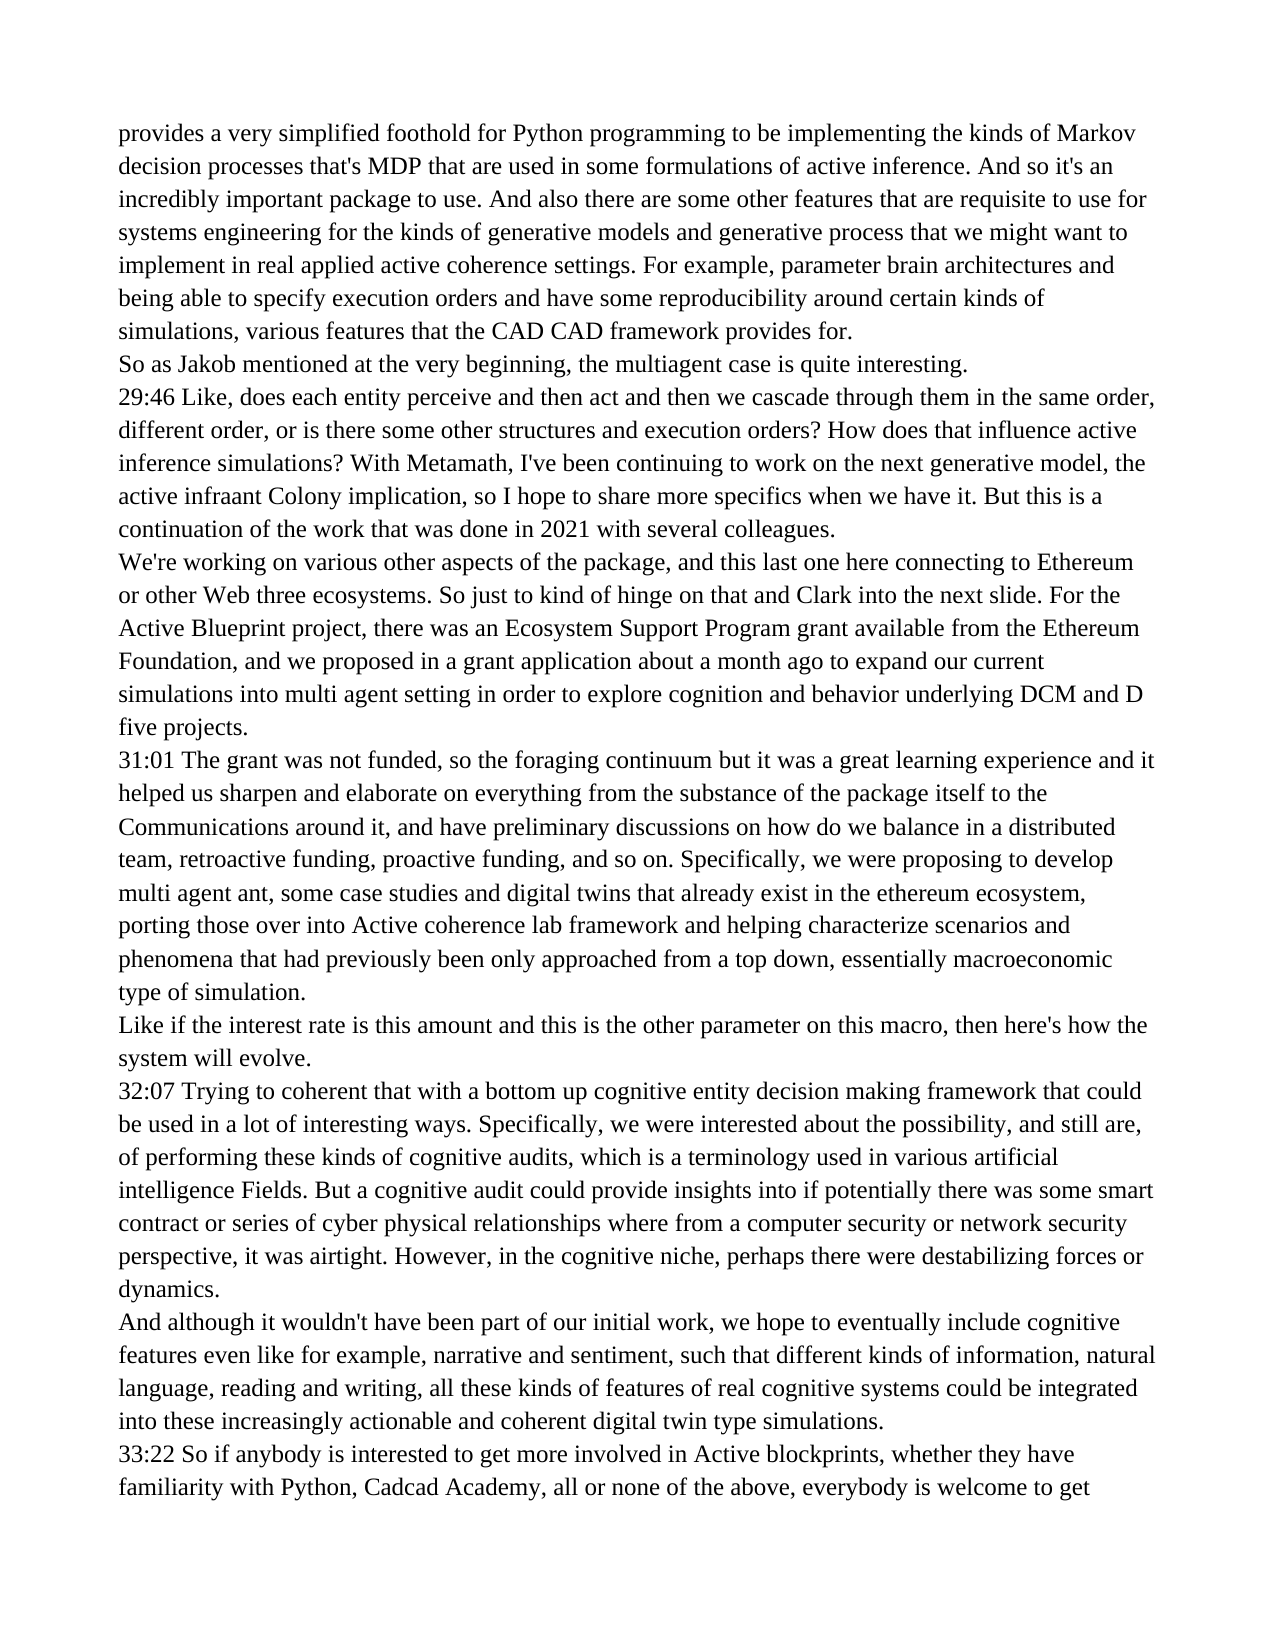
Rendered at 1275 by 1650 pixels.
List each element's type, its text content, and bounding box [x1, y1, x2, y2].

text 33:22 So if anybody is interested to get more involved in Active blockprints, whether they have familiarity with Python, Cadcad Academy, all or none of the above, everybody is welcome to get [118, 1439, 1157, 1501]
text So as Jakob mentioned at the very beginning, the multiagent case is quite interesting. [118, 349, 1157, 378]
text Like if the interest rate is this amount and this is the other parameter on this macro, then here's how the system will evolve. [118, 1010, 1157, 1071]
text 32:07 Trying to coherent that with a bottom up cognitive entity decision making framework that could be used in a lot of interesting ways. Specifically, we were interested about the possibility, and still are, of performing these kinds of cognitive audits, which is a terminology used in various artificial intelligence Fields. But a cognitive audit could provide insights into if potentially there was some smart contract or series of cyber physical relationships where from a computer security or network security perspective, it was airtight. However, in the cognitive niche, perhaps there were destabilizing forces or dynamics. [118, 1076, 1157, 1303]
text provides a very simplified foothold for Python programming to be implementing the kinds of Markov decision processes that's MDP that are used in some formulations of active inference. And so it's an incredibly important package to use. And also there are some other features that are requisite to use for systems engineering for the kinds of generative models and generative process that we might want to implement in real applied active coherence settings. For example, parameter brain architectures and being able to specify execution orders and have some reproducibility around certain kinds of simulations, various features that the CAD CAD framework provides for. [118, 118, 1157, 345]
text 31:01 The grant was not funded, so the foraging continuum but it was a great learning experience and it helped us sharpen and elaborate on everything from the substance of the package itself to the Communications around it, and have preliminary discussions on how do we balance in a distributed team, retroactive funding, proactive funding, and so on. Specifically, we were proposing to develop multi agent ant, some case studies and digital twins that already exist in the ethereum ecosystem, porting those over into Active coherence lab framework and helping characterize scenarios and phenomena that had previously been only approached from a top down, essentially macroeconomic type of simulation. [118, 746, 1157, 1005]
text We're working on various other aspects of the package, and this last one here connecting to Ethereum or other Web three ecosystems. So just to kind of hinge on that and Clark into the next slide. For the Active Blueprint project, there was an Ecosystem Support Program grant available from the Ethereum Foundation, and we proposed in a grant application about a month ago to expand our current simulations into multi agent setting in order to explore cognition and behavior underlying DCM and D five projects. [118, 547, 1157, 741]
text And although it wouldn't have been part of our initial work, we hope to eventually include cognitive features even like for example, narrative and sentiment, such that different kinds of information, natural language, reading and writing, all these kinds of features of real cognitive systems could be integrated into these increasingly actionable and coherent digital twin type simulations. [118, 1307, 1157, 1435]
text 29:46 Like, does each entity perceive and then act and then we cascade through them in the same order, different order, or is there some other structures and execution orders? How does that influence active inference simulations? With Metamath, I've been continuing to work on the next generative model, the active infraant Colony implication, so I hope to share more specifics when we have it. But this is a continuation of the work that was done in 2021 with several colleagues. [118, 382, 1157, 543]
